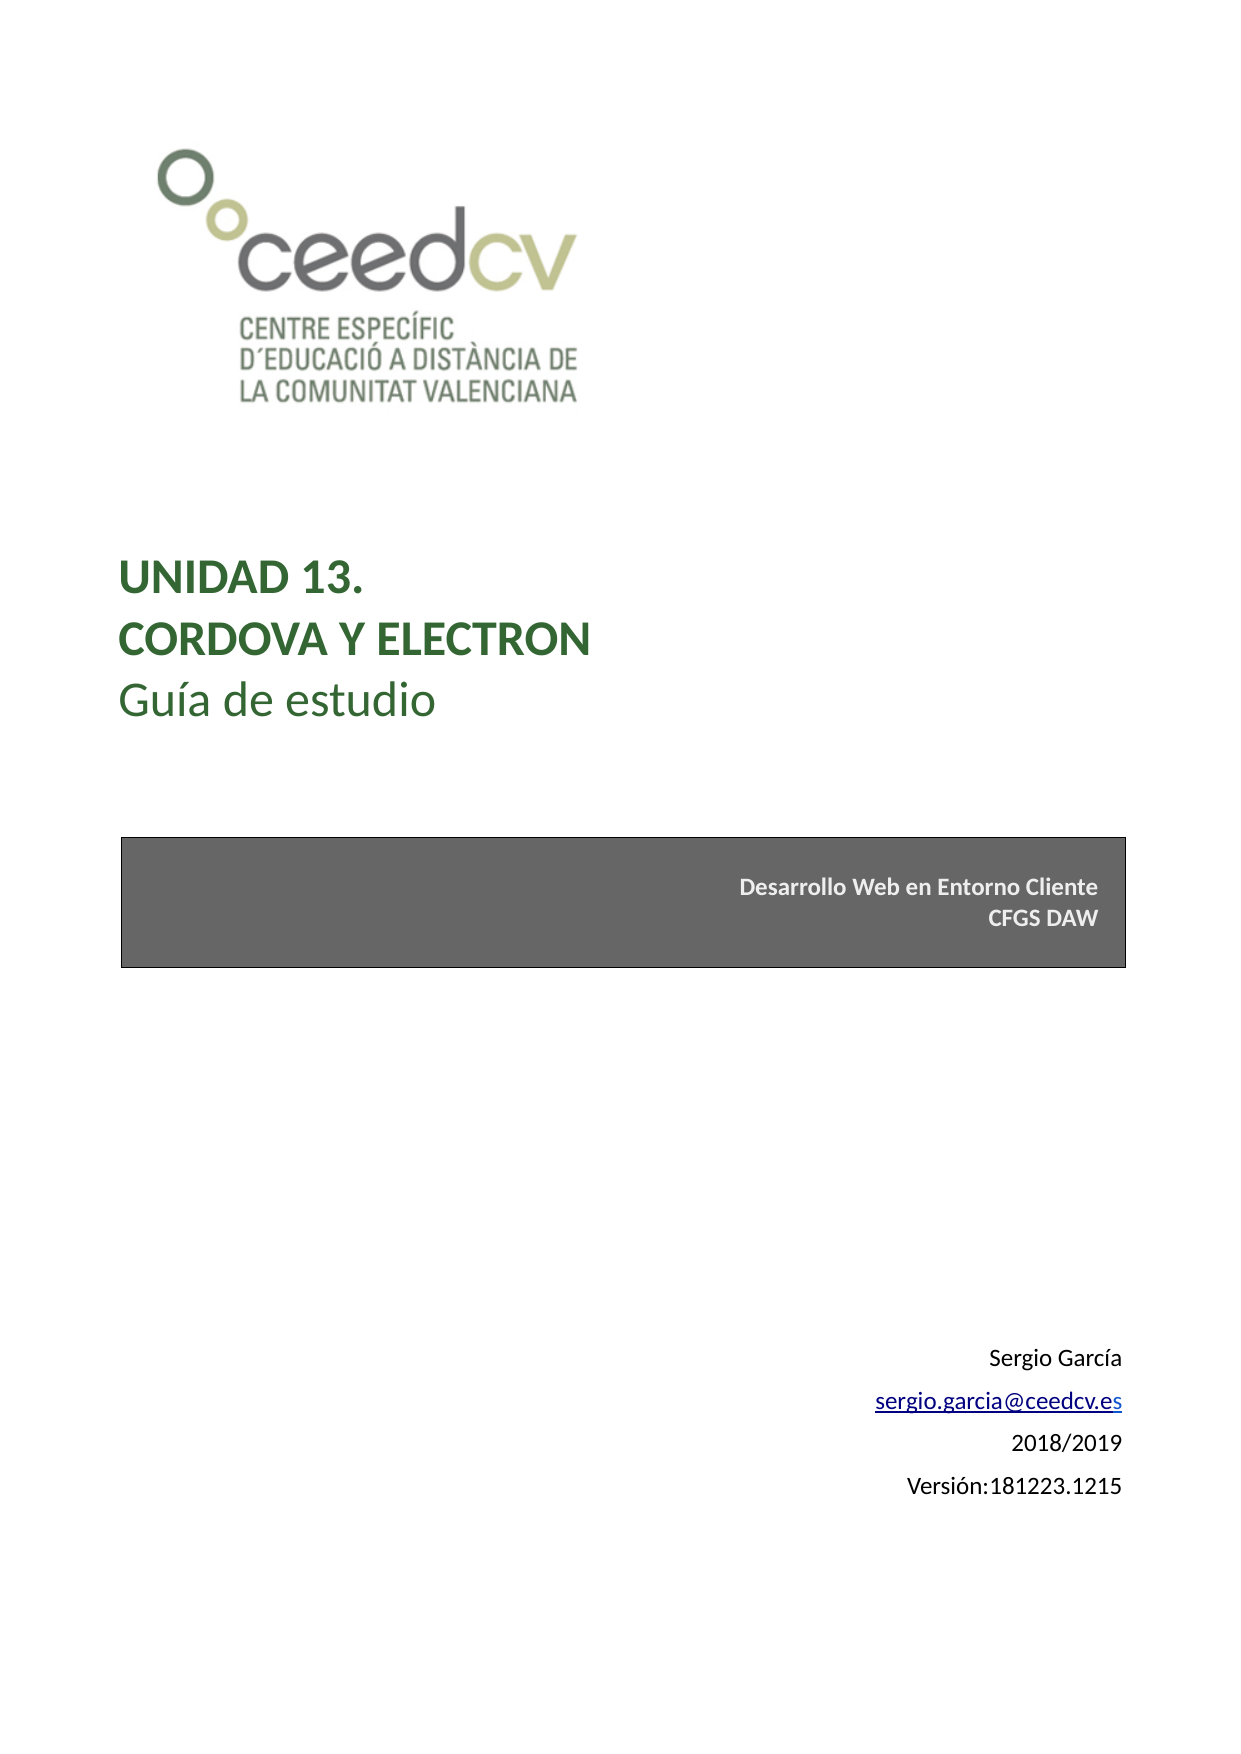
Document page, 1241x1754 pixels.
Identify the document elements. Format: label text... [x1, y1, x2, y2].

picture [118, 121, 681, 431]
text Cordova y Electron [118, 606, 1122, 667]
text Versión:181223.1215 [118, 1470, 1122, 1500]
text sergio.garcia@ceedcv.es [231, 1385, 1122, 1416]
text Desarrollo Web en Entorno Cliente [125, 871, 1098, 902]
text Guía de estudio [118, 667, 1122, 728]
text UNIDAD 13. [118, 545, 1122, 606]
text CFGS DAW [125, 902, 1098, 932]
text Sergio García [231, 1343, 1122, 1373]
text 2018/2019 [118, 1427, 1122, 1458]
